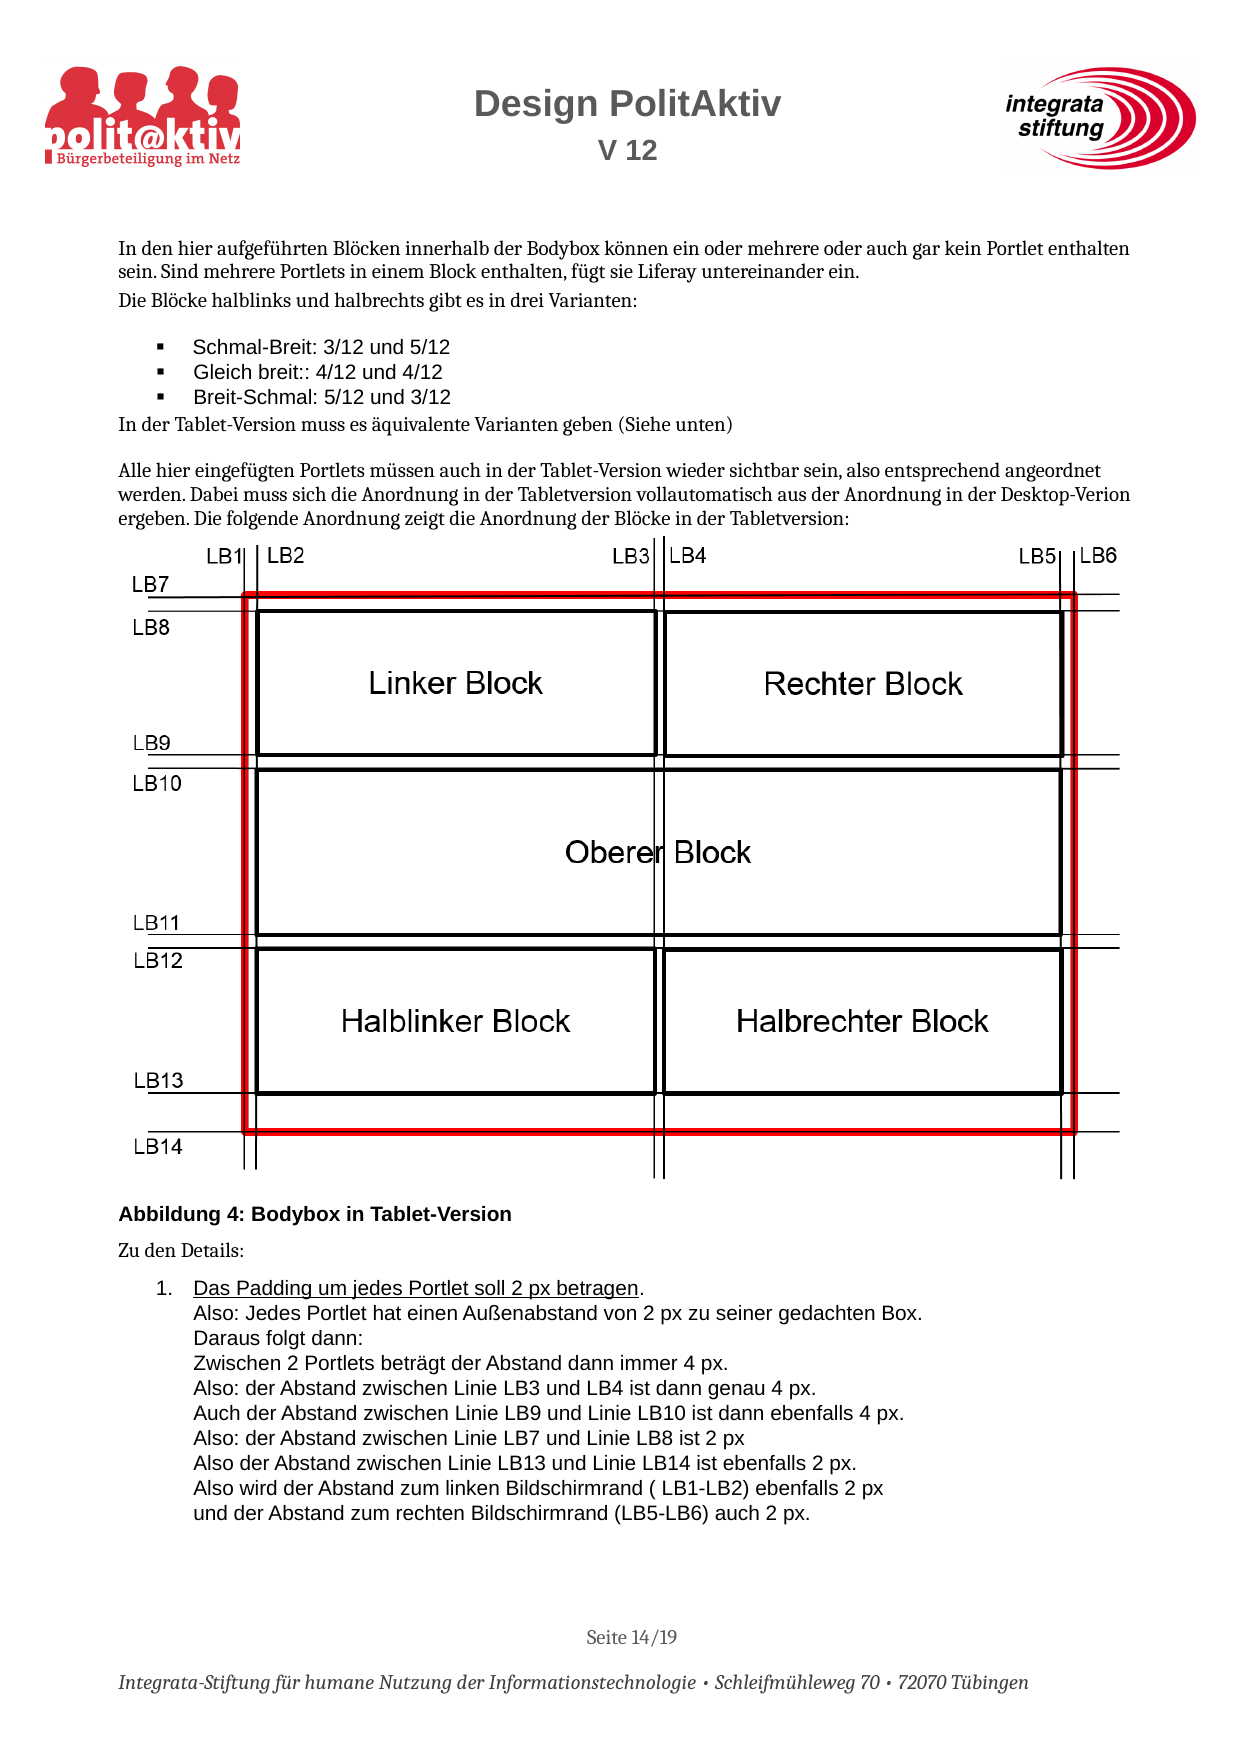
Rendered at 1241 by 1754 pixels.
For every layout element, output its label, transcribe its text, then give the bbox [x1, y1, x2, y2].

list Schmal-Breit: 3/12 und 5/12 [155, 334, 1146, 359]
list Gleich breit:: 4/12 und 4/12 [156, 359, 1146, 384]
text In der Tablet-Version muss es äquivalente Varianten geben (Siehe unten) [118, 413, 1146, 437]
text Alle hier eingefügten Portlets müssen auch in der Tablet-Version wieder sichtbar sein, also entsprechend angeordnet werden. Dabei muss sich die Anordnung in der Tabletversion vollautomatisch aus der Anordnung in der Desktop-Verion ergeben. Die folgende Anordnung zeigt die Anordnung der Blöcke in der Tabletversion: [118, 458, 1146, 530]
text Abbildung 4: Bodybox in Tablet-Version [118, 1201, 1146, 1226]
picture [1004, 63, 1200, 173]
text Zu den Details: [118, 1239, 1146, 1263]
list Das Padding um jedes Portlet soll 2 px betragen. Also: Jedes Portlet hat einen Außenabstand von 2 px zu seiner gedachten Box. Daraus folgt dann: Zwischen 2 Portlets beträgt der Abstand dann immer 4 px. Also: der Abstand zwischen Linie LB3 und LB4 ist dann genau 4 px. Auch der Abstand zwischen Linie LB9 und Linie LB10 ist dann ebenfalls 4 px. Also: der Abstand zwischen Linie LB7 und Linie LB8 ist 2 px Also der Abstand zwischen Linie LB13 und Linie LB14 ist ebenfalls 2 px. Also wird der Abstand zum linken Bildschirmrand ( LB1-LB2) ebenfalls 2 px und der Abstand zum rechten Bildschirmrand (LB5-LB6) auch 2 px. [156, 1275, 1146, 1525]
list Breit-Schmal: 5/12 und 3/12 [156, 384, 1146, 409]
picture [45, 63, 240, 167]
text Die Blöcke halblinks und halbrechts gibt es in drei Varianten: [118, 288, 1146, 312]
text In den hier aufgeführten Blöcken innerhalb der Bodybox können ein oder mehrere oder auch gar kein Portlet enthalten sein. Sind mehrere Portlets in einem Block enthalten, fügt sie Liferay untereinander ein. [118, 236, 1146, 284]
picture [118, 534, 1130, 1180]
